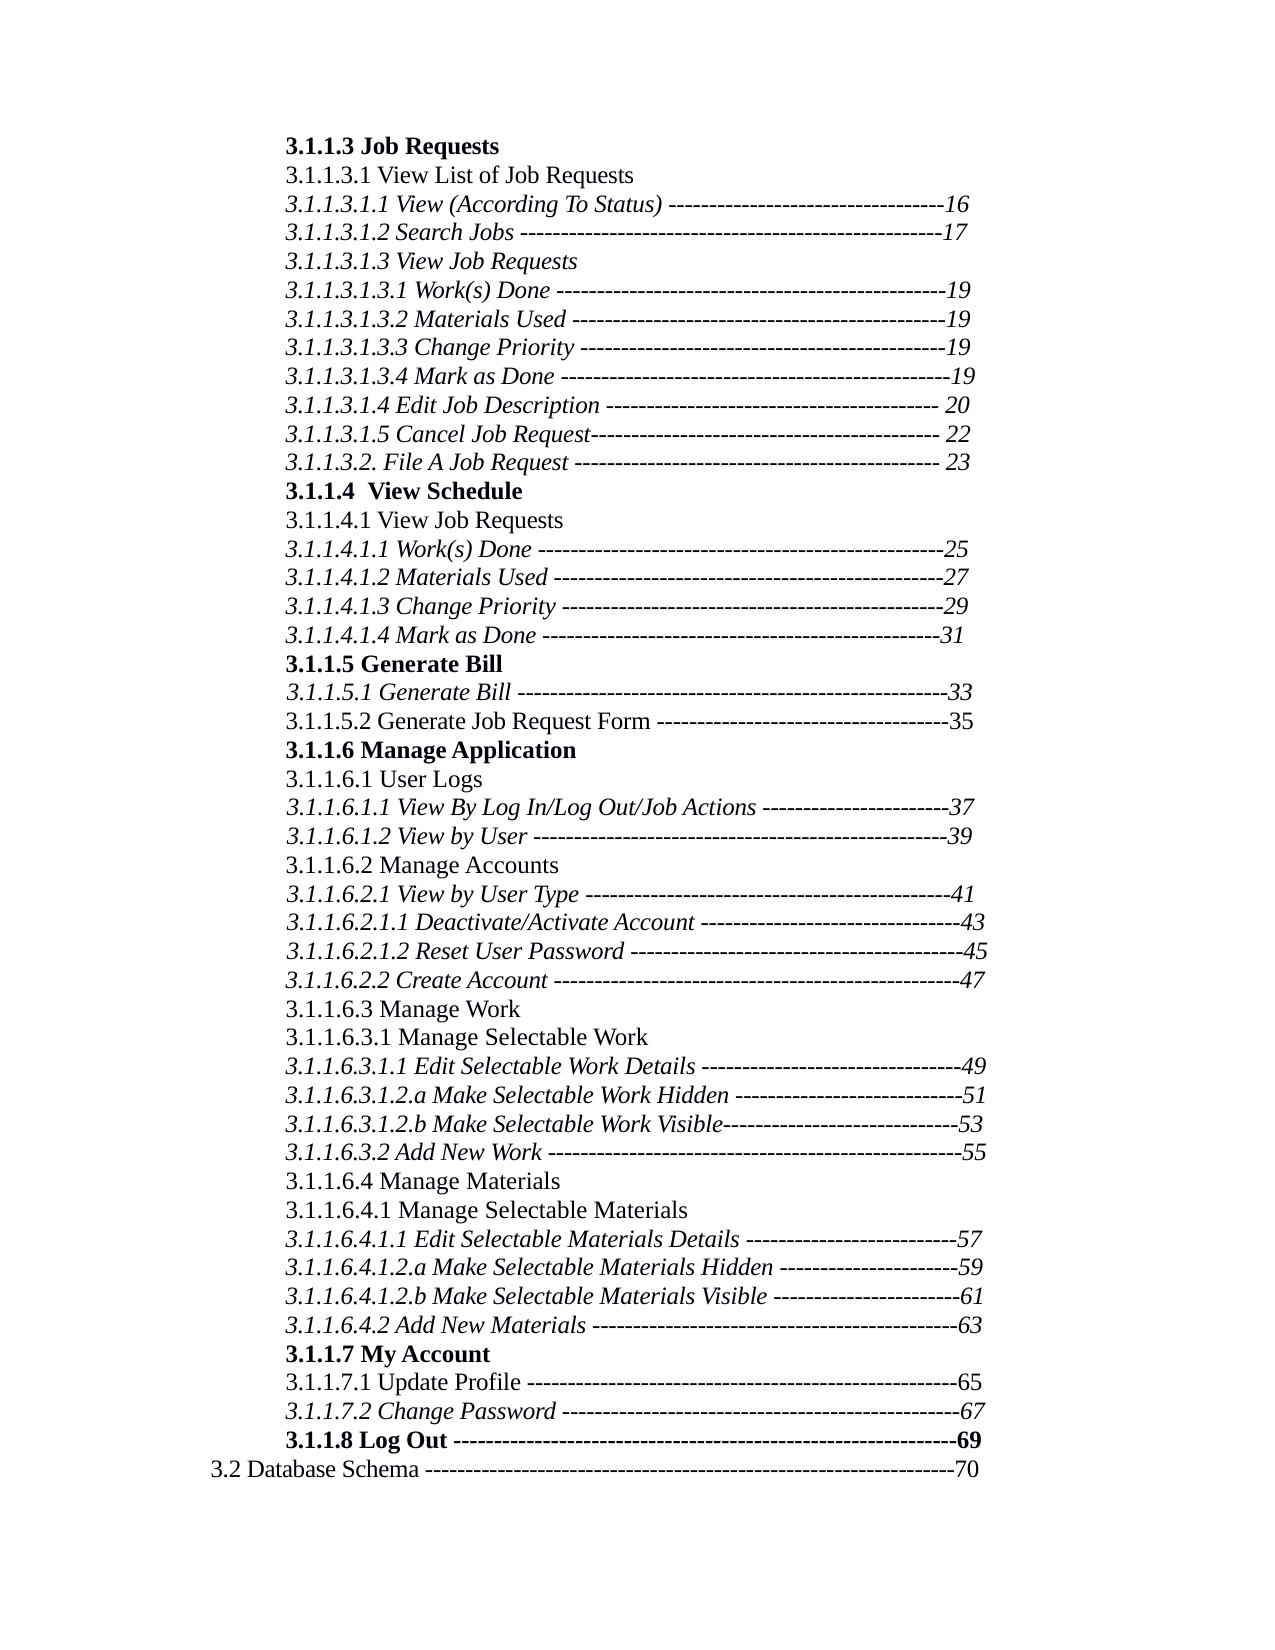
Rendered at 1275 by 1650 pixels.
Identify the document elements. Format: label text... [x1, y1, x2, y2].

text 3.1.1.3.1.2 Search Jobs ----------------------------------------------------17 [135, 217, 1096, 246]
text 3.1.1.6.4.1.1 Edit Selectable Materials Details --------------------------57 [135, 1224, 1096, 1252]
text 3.1.1.6.4 Manage Materials [135, 1166, 1096, 1195]
text 3.1.1.6.4.2 Add New Materials ---------------------------------------------63 [135, 1310, 1096, 1339]
text 3.1.1.7.1 Update Profile -----------------------------------------------------65 [135, 1367, 1096, 1396]
text 3.1.1.3.2. File A Job Request --------------------------------------------- 23 [135, 447, 1096, 476]
text 3.1.1.3.1.4 Edit Job Description ----------------------------------------- 20 [135, 390, 1096, 419]
text 3.1.1.6.2.1 View by User Type ---------------------------------------------41 [135, 879, 1096, 907]
text 3.1.1.4 View Schedule [135, 476, 1096, 505]
text 3.1.1.4.1 View Job Requests [135, 505, 1096, 534]
text 3.1.1.6.3.2 Add New Work ---------------------------------------------------55 [135, 1137, 1096, 1166]
text 3.1.1.4.1.1 Work(s) Done --------------------------------------------------25 [135, 534, 1096, 562]
text 3.1.1.5 Generate Bill [135, 649, 1096, 677]
text 3.1.1.6.1.1 View By Log In/Log Out/Job Actions -----------------------37 [135, 792, 1096, 821]
text 3.1.1.3.1 View List of Job Requests [135, 160, 1096, 189]
text 3.1.1.6 Manage Application [135, 735, 1096, 764]
text 3.1.1.7 My Account [135, 1339, 1096, 1367]
text 3.1.1.6.1 User Logs [135, 764, 1096, 792]
text 3.1.1.6.4.1.2.b Make Selectable Materials Visible -----------------------61 [135, 1281, 1096, 1310]
text 3.1.1.3.1.3.1 Work(s) Done ------------------------------------------------19 [135, 275, 1096, 304]
text 3.1.1.3.1.3.4 Mark as Done ------------------------------------------------19 [135, 361, 1096, 390]
text 3.1.1.8 Log Out --------------------------------------------------------------69 [135, 1425, 1096, 1454]
text 3.1.1.3.1.3.2 Materials Used ----------------------------------------------19 [135, 304, 1096, 332]
text 3.1.1.3.1.5 Cancel Job Request------------------------------------------- 22 [135, 419, 1096, 447]
text 3.1.1.3 Job Requests [135, 131, 1096, 160]
text 3.1.1.6.3 Manage Work [135, 994, 1096, 1022]
text 3.1.1.4.1.4 Mark as Done -------------------------------------------------31 [135, 620, 1096, 649]
text 3.1.1.6.2.1.1 Deactivate/Activate Account --------------------------------43 [135, 907, 1096, 936]
text 3.1.1.6.2.1.2 Reset User Password -----------------------------------------45 [135, 936, 1096, 965]
text 3.1.1.6.4.1 Manage Selectable Materials [135, 1195, 1096, 1224]
text 3.1.1.7.2 Change Password -------------------------------------------------67 [135, 1396, 1096, 1425]
text 3.1.1.3.1.3 View Job Requests [135, 246, 1096, 275]
text 3.1.1.6.3.1.1 Edit Selectable Work Details --------------------------------49 [135, 1051, 1096, 1080]
text 3.1.1.6.4.1.2.a Make Selectable Materials Hidden ----------------------59 [135, 1252, 1096, 1281]
text 3.1.1.4.1.3 Change Priority -----------------------------------------------29 [135, 591, 1096, 620]
text 3.1.1.6.3.1.2.a Make Selectable Work Hidden ----------------------------51 [135, 1080, 1096, 1109]
text 3.1.1.4.1.2 Materials Used ------------------------------------------------27 [135, 562, 1096, 591]
text 3.1.1.3.1.3.3 Change Priority ---------------------------------------------19 [135, 332, 1096, 361]
text 3.1.1.6.2 Manage Accounts [135, 850, 1096, 879]
text 3.2 Database Schema ------------------------------------------------------------------70 [135, 1454, 1094, 1482]
text 3.1.1.6.3.1.2.b Make Selectable Work Visible-----------------------------53 [135, 1109, 1096, 1137]
text 3.1.1.5.1 Generate Bill -----------------------------------------------------33 [135, 677, 1096, 706]
text 3.1.1.3.1.1 View (According To Status) ----------------------------------16 [135, 189, 1096, 217]
text 3.1.1.6.1.2 View by User ---------------------------------------------------39 [135, 821, 1096, 850]
text 3.1.1.5.2 Generate Job Request Form ------------------------------------35 [135, 706, 1096, 735]
text 3.1.1.6.2.2 Create Account --------------------------------------------------47 [135, 965, 1096, 994]
text 3.1.1.6.3.1 Manage Selectable Work [135, 1022, 1096, 1051]
